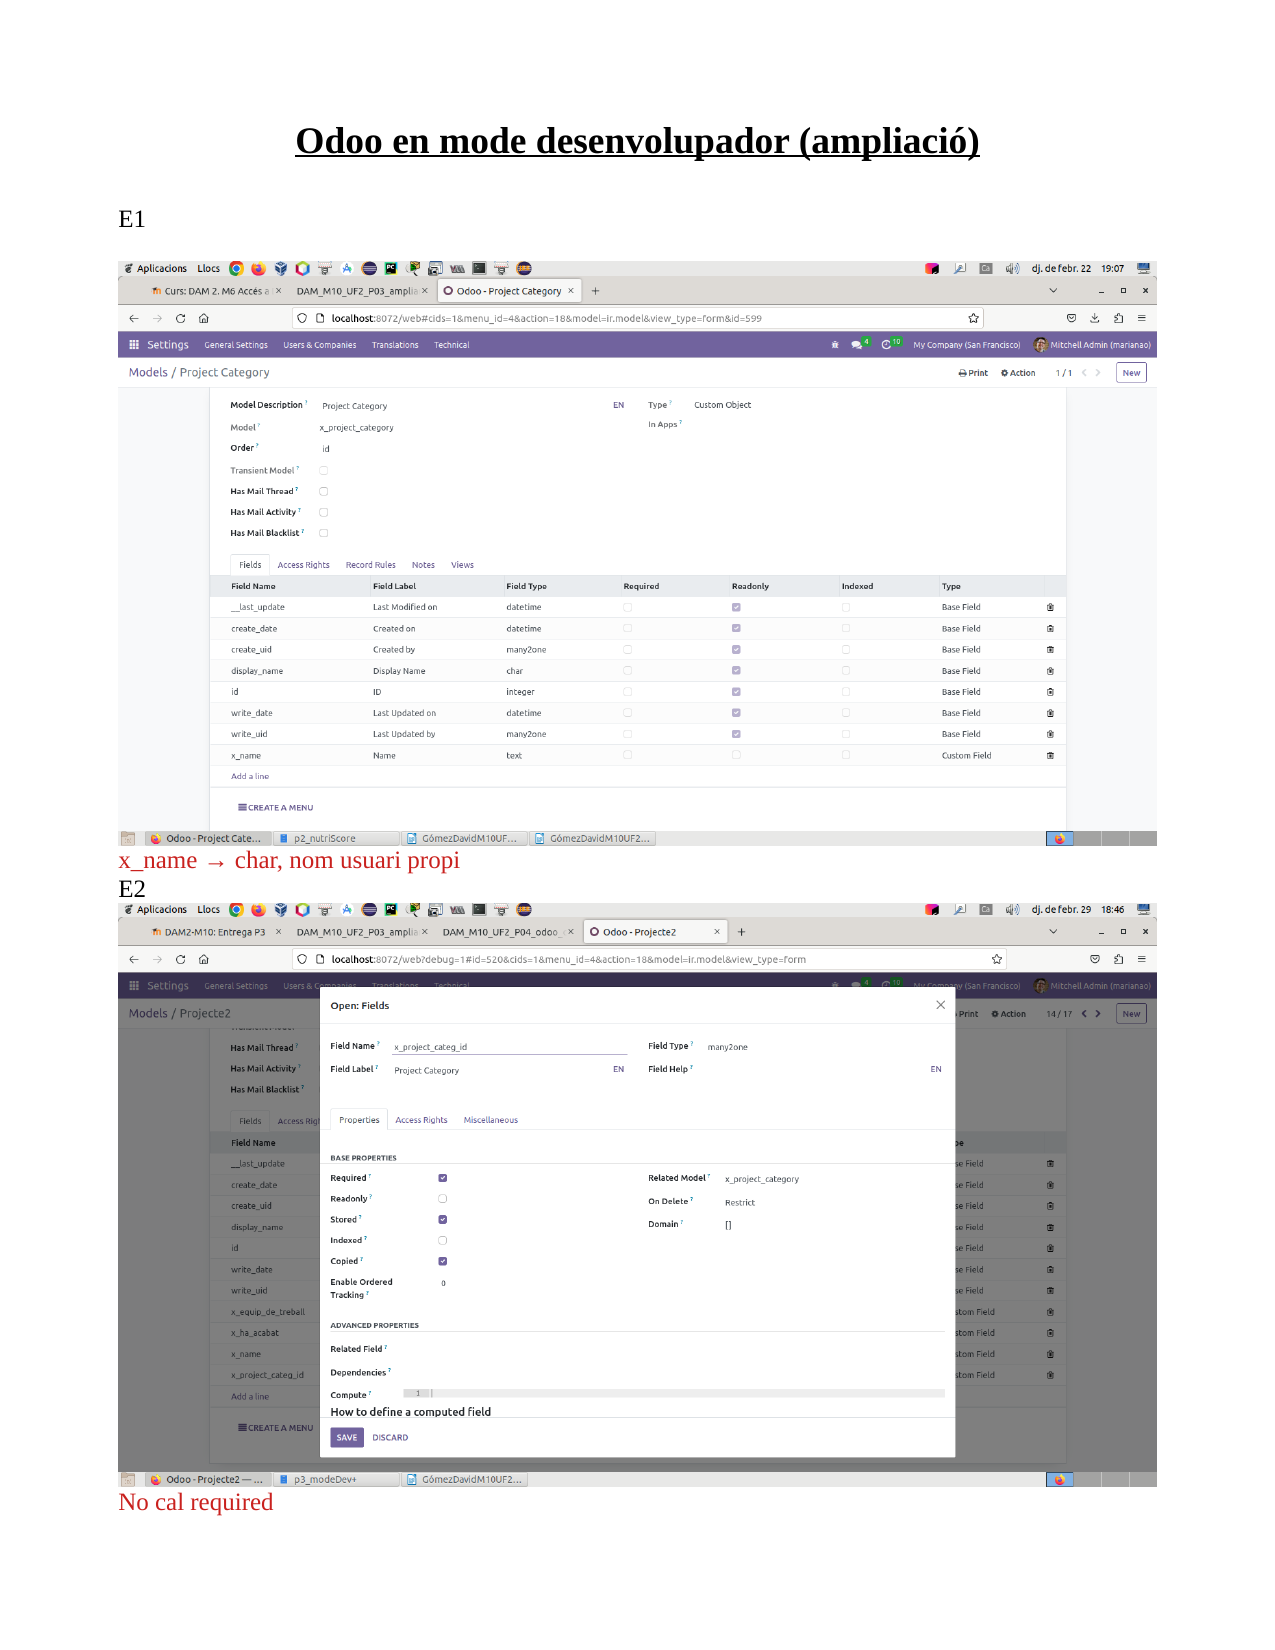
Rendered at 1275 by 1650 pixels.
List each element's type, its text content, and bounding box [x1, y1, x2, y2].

picture [118, 261, 1157, 846]
picture [118, 903, 1157, 1487]
text No cal required [118, 1487, 1157, 1515]
text E2 [118, 874, 1157, 903]
text E1 [118, 204, 1157, 233]
text x_name → char, nom usuari propi [118, 846, 1157, 874]
text Odoo en mode desenvolupador (ampliació) [118, 118, 1157, 161]
